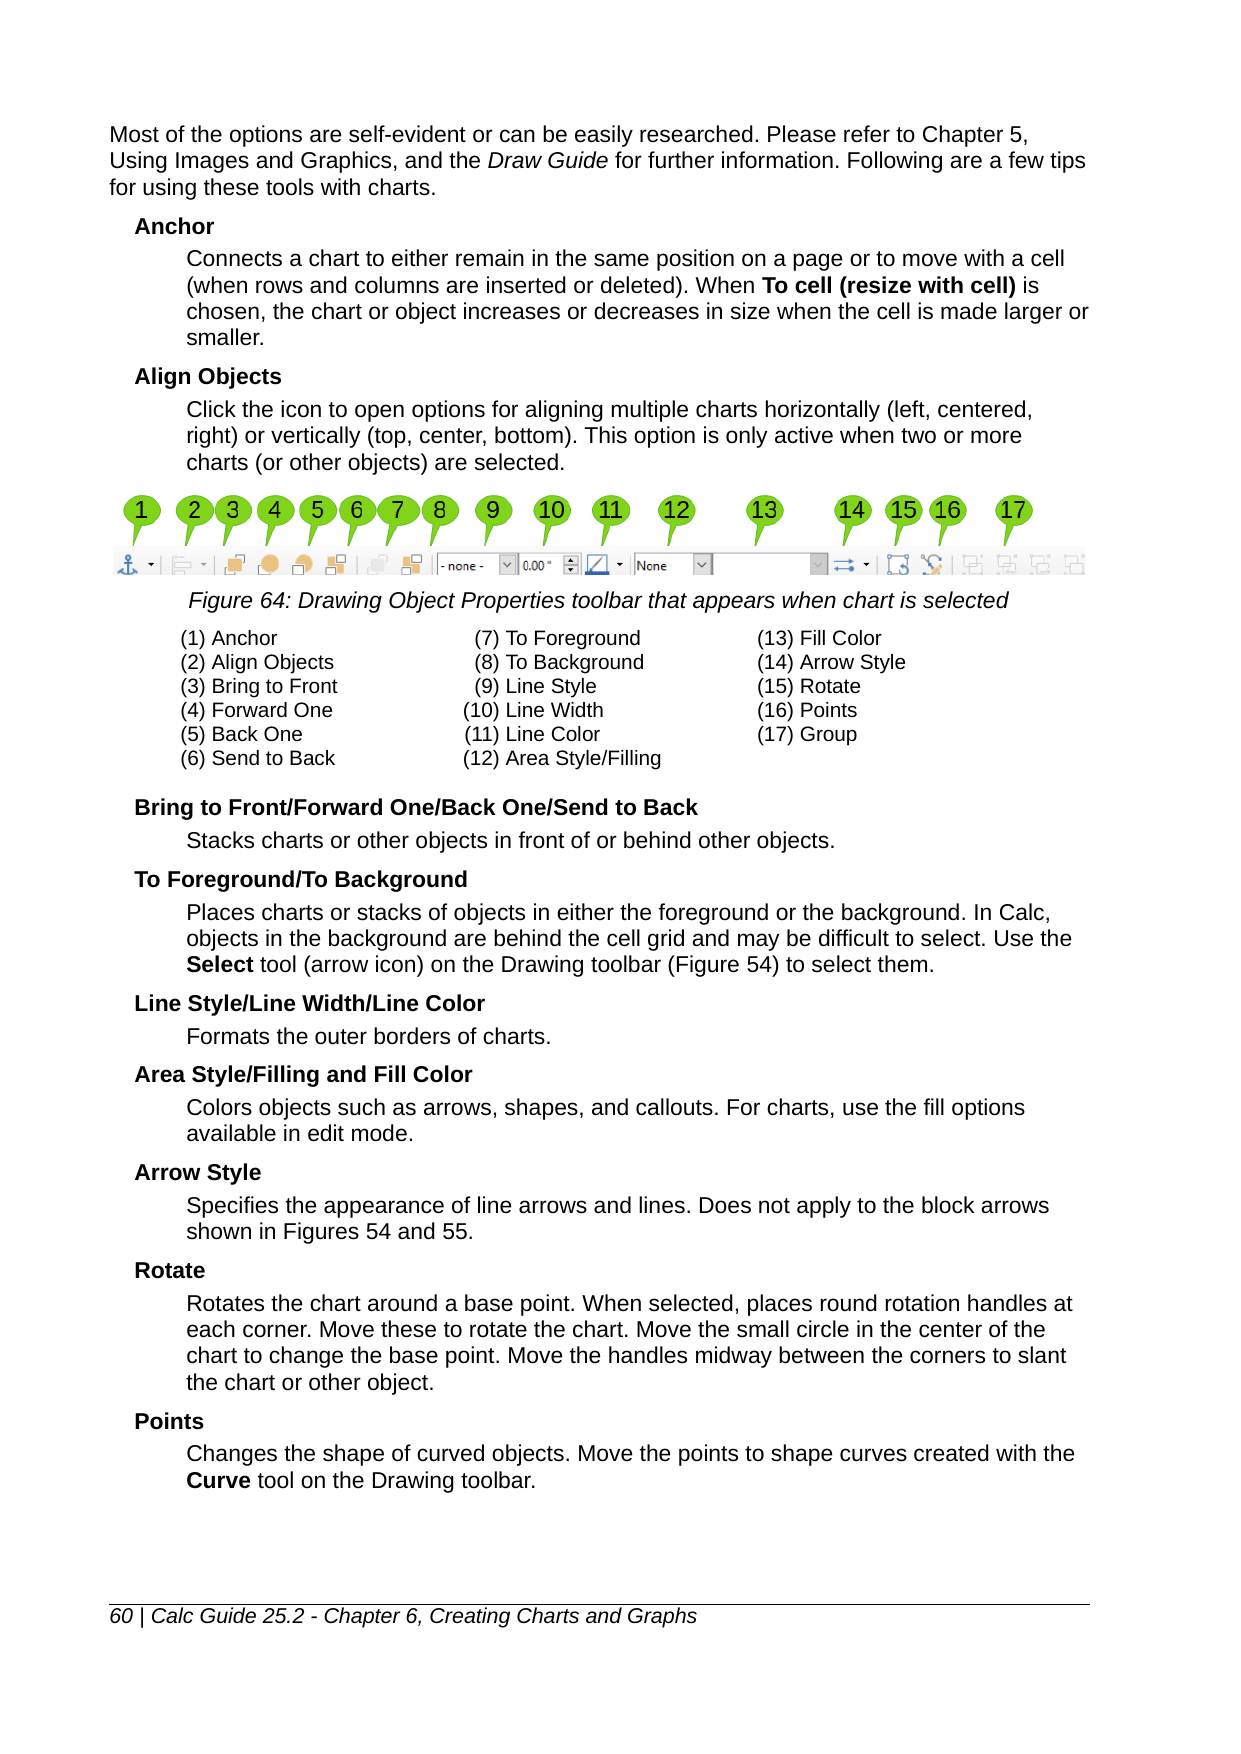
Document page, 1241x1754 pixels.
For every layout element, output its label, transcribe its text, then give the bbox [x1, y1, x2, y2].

text Line Style/Line Width/Line Color [134, 990, 1090, 1016]
text Anchor [134, 213, 1090, 239]
list Most of the options are self-evident or can be easily researched. Please refer to Chapter 5, Using Images and Graphics, and the Draw Guide for further information. Following are a few tips for using these tools with charts. [109, 121, 1090, 200]
table_header To Foreground To Background Line Style Line Width Line Color Area Style/Filling [452, 626, 746, 782]
text Stacks charts or other objects in front of or behind other objects. [186, 827, 1090, 853]
text Bring to Front/Forward One/Back One/Send to Back [134, 794, 1090, 821]
text Figure 64: Drawing Object Properties toolbar that appears when chart is selected [113, 587, 1086, 613]
text Align Objects [134, 363, 1090, 389]
text Arrow Style [134, 1159, 1090, 1186]
picture [113, 487, 1086, 575]
text Rotate [134, 1257, 1090, 1283]
text Colors objects such as arrows, shapes, and callouts. For charts, use the fill options available in edit mode. [186, 1094, 1090, 1147]
text Click the icon to open options for aligning multiple charts horizontally (left, centered, right) or vertically (top, center, bottom). This option is only active when two or more charts (or other objects) are selected. [186, 396, 1090, 475]
text To Foreground/To Background [134, 866, 1090, 892]
text Changes the shape of curved objects. Move the points to shape curves created with the Curve tool on the Drawing toolbar. [186, 1440, 1090, 1493]
text Specifies the appearance of line arrows and lines. Does not apply to the block arrows shown in Figures 54 and 55. [186, 1192, 1090, 1244]
text Points [134, 1408, 1090, 1434]
table_header Fill Color Arrow Style Rotate Points Group [746, 626, 1041, 782]
table_header Anchor Align Objects Bring to Front Forward One Back One Send to Back [158, 626, 452, 782]
text Formats the outer borders of charts. [186, 1023, 1090, 1049]
text Rotates the chart around a base point. When selected, places round rotation handles at each corner. Move these to rotate the chart. Move the small circle in the center of the chart to change the base point. Move the handles midway between the corners to slant the chart or other object. [186, 1290, 1090, 1395]
text Places charts or stacks of objects in either the foreground or the background. In Calc, objects in the background are behind the cell grid and may be difficult to select. Use the Select tool (arrow icon) on the Drawing toolbar (Figure 54) to select them. [186, 898, 1090, 977]
text Area Style/Filling and Fill Color [134, 1061, 1090, 1088]
text Connects a chart to either remain in the same position on a page or to move with a cell (when rows and columns are inserted or deleted). When To cell (resize with cell) is chosen, the chart or object increases or decreases in size when the cell is made larger or smaller. [186, 245, 1090, 351]
